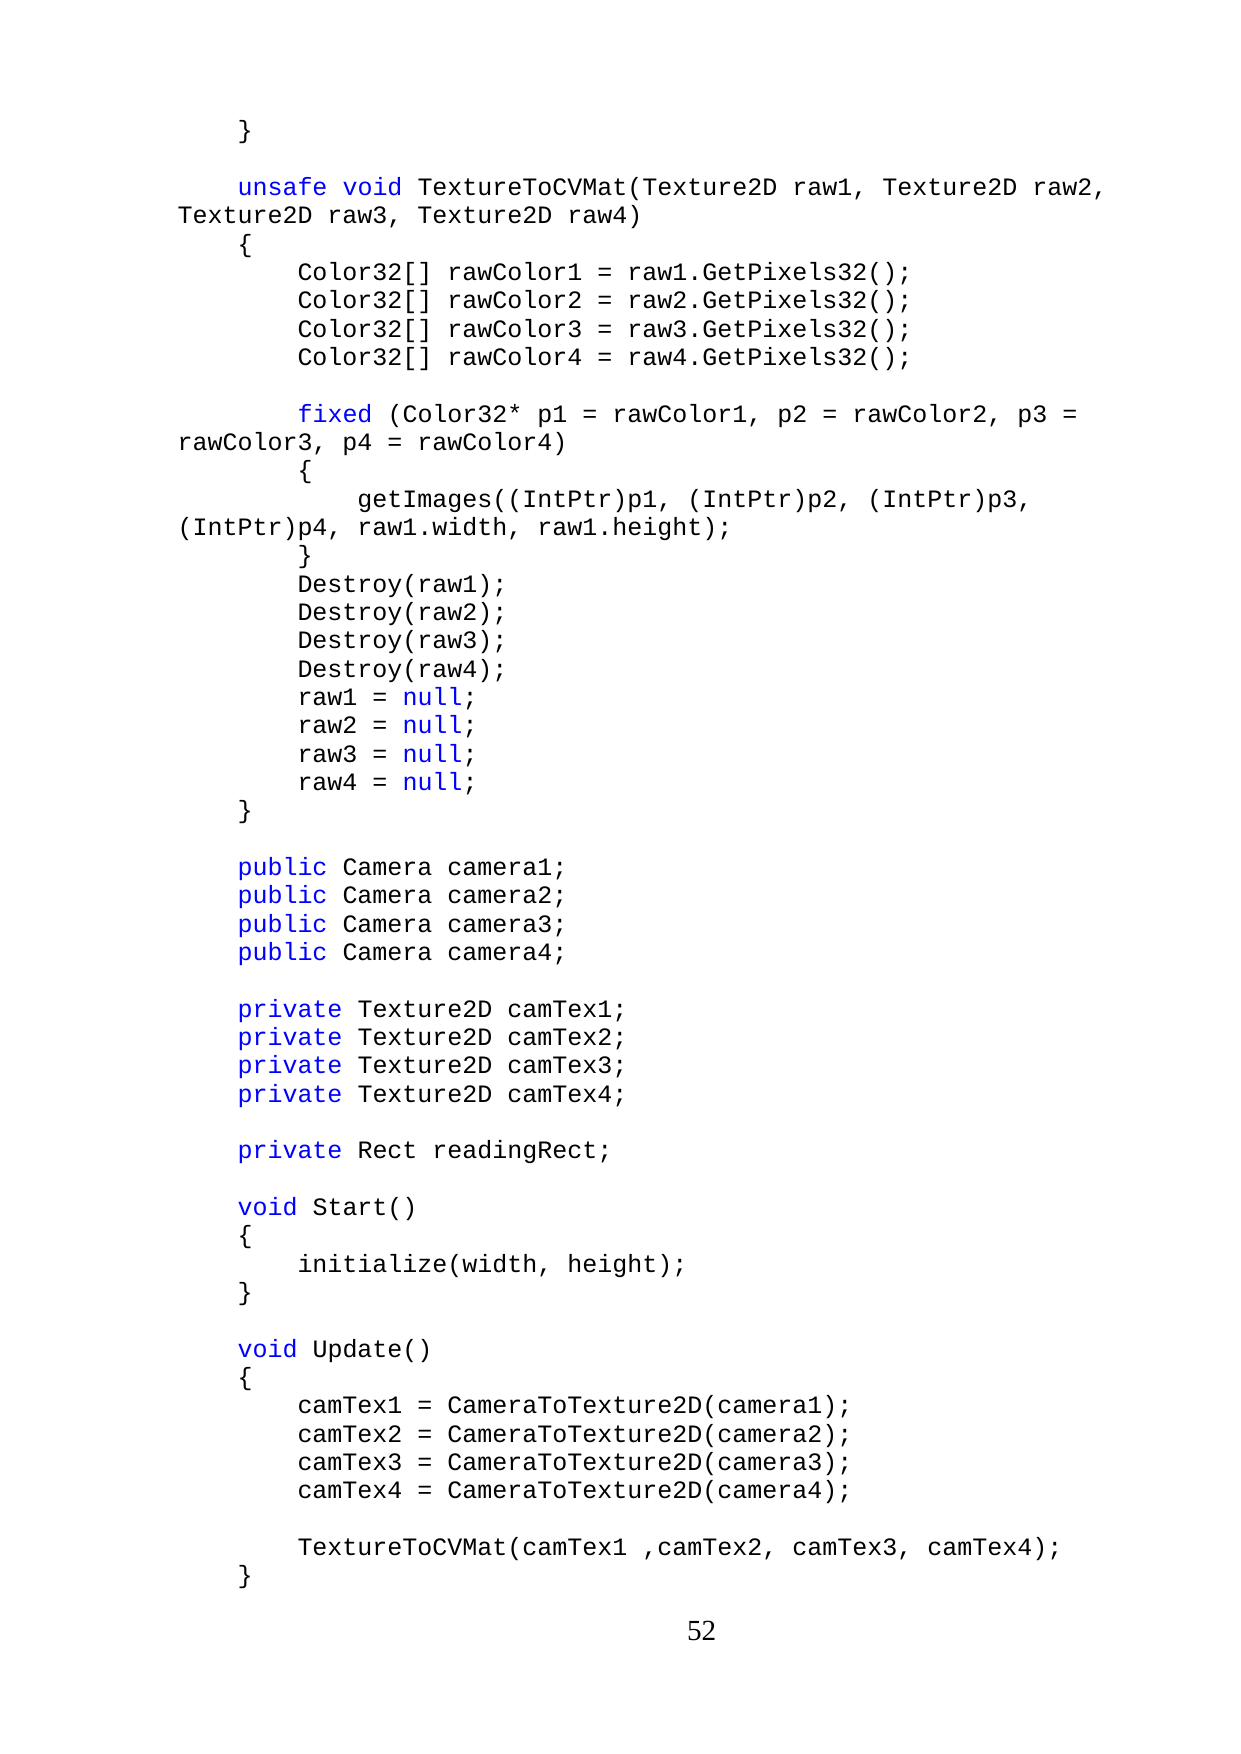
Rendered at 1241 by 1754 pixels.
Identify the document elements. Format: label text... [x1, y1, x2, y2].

text fixed (Color32* p1 = rawColor1, p2 = rawColor2, p3 = rawColor3, p4 = rawColor4) [177, 401, 1152, 458]
text } [177, 1280, 1152, 1308]
text { [177, 458, 1152, 486]
text Destroy(raw1); [177, 571, 1152, 600]
text } [177, 1563, 1152, 1591]
text } [177, 118, 1152, 146]
text TextureToCVMat(camTex1 ,camTex2, camTex3, camTex4); [177, 1535, 1152, 1563]
text unsafe void TextureToCVMat(Texture2D raw1, Texture2D raw2, Texture2D raw3, Texture2D raw4) [177, 175, 1152, 231]
text private Texture2D camTex3; [177, 1053, 1152, 1081]
text void Update() [177, 1336, 1152, 1365]
text raw1 = null; [177, 685, 1152, 713]
text void Start() [177, 1195, 1152, 1223]
text getImages((IntPtr)p1, (IntPtr)p2, (IntPtr)p3, (IntPtr)p4, raw1.width, raw1.height); [177, 486, 1152, 543]
text private Texture2D camTex4; [177, 1081, 1152, 1110]
text Color32[] rawColor4 = raw4.GetPixels32(); [177, 345, 1152, 373]
text raw3 = null; [177, 741, 1152, 770]
text private Texture2D camTex2; [177, 1025, 1152, 1053]
text camTex4 = CameraToTexture2D(camera4); [177, 1478, 1152, 1506]
text private Rect readingRect; [177, 1138, 1152, 1166]
text raw2 = null; [177, 713, 1152, 741]
text } [177, 543, 1152, 571]
text { [177, 1365, 1152, 1393]
text public Camera camera4; [177, 940, 1152, 968]
text camTex2 = CameraToTexture2D(camera2); [177, 1421, 1152, 1450]
text Color32[] rawColor2 = raw2.GetPixels32(); [177, 288, 1152, 316]
text } [177, 798, 1152, 826]
text Destroy(raw4); [177, 656, 1152, 685]
text { [177, 1223, 1152, 1251]
text raw4 = null; [177, 770, 1152, 798]
text Color32[] rawColor1 = raw1.GetPixels32(); [177, 260, 1152, 288]
text Destroy(raw3); [177, 628, 1152, 656]
text Color32[] rawColor3 = raw3.GetPixels32(); [177, 316, 1152, 345]
text camTex3 = CameraToTexture2D(camera3); [177, 1450, 1152, 1478]
text public Camera camera1; [177, 855, 1152, 883]
text private Texture2D camTex1; [177, 996, 1152, 1025]
text initialize(width, height); [177, 1251, 1152, 1280]
text public Camera camera2; [177, 883, 1152, 911]
text { [177, 231, 1152, 260]
text Destroy(raw2); [177, 600, 1152, 628]
text public Camera camera3; [177, 911, 1152, 940]
text camTex1 = CameraToTexture2D(camera1); [177, 1393, 1152, 1421]
